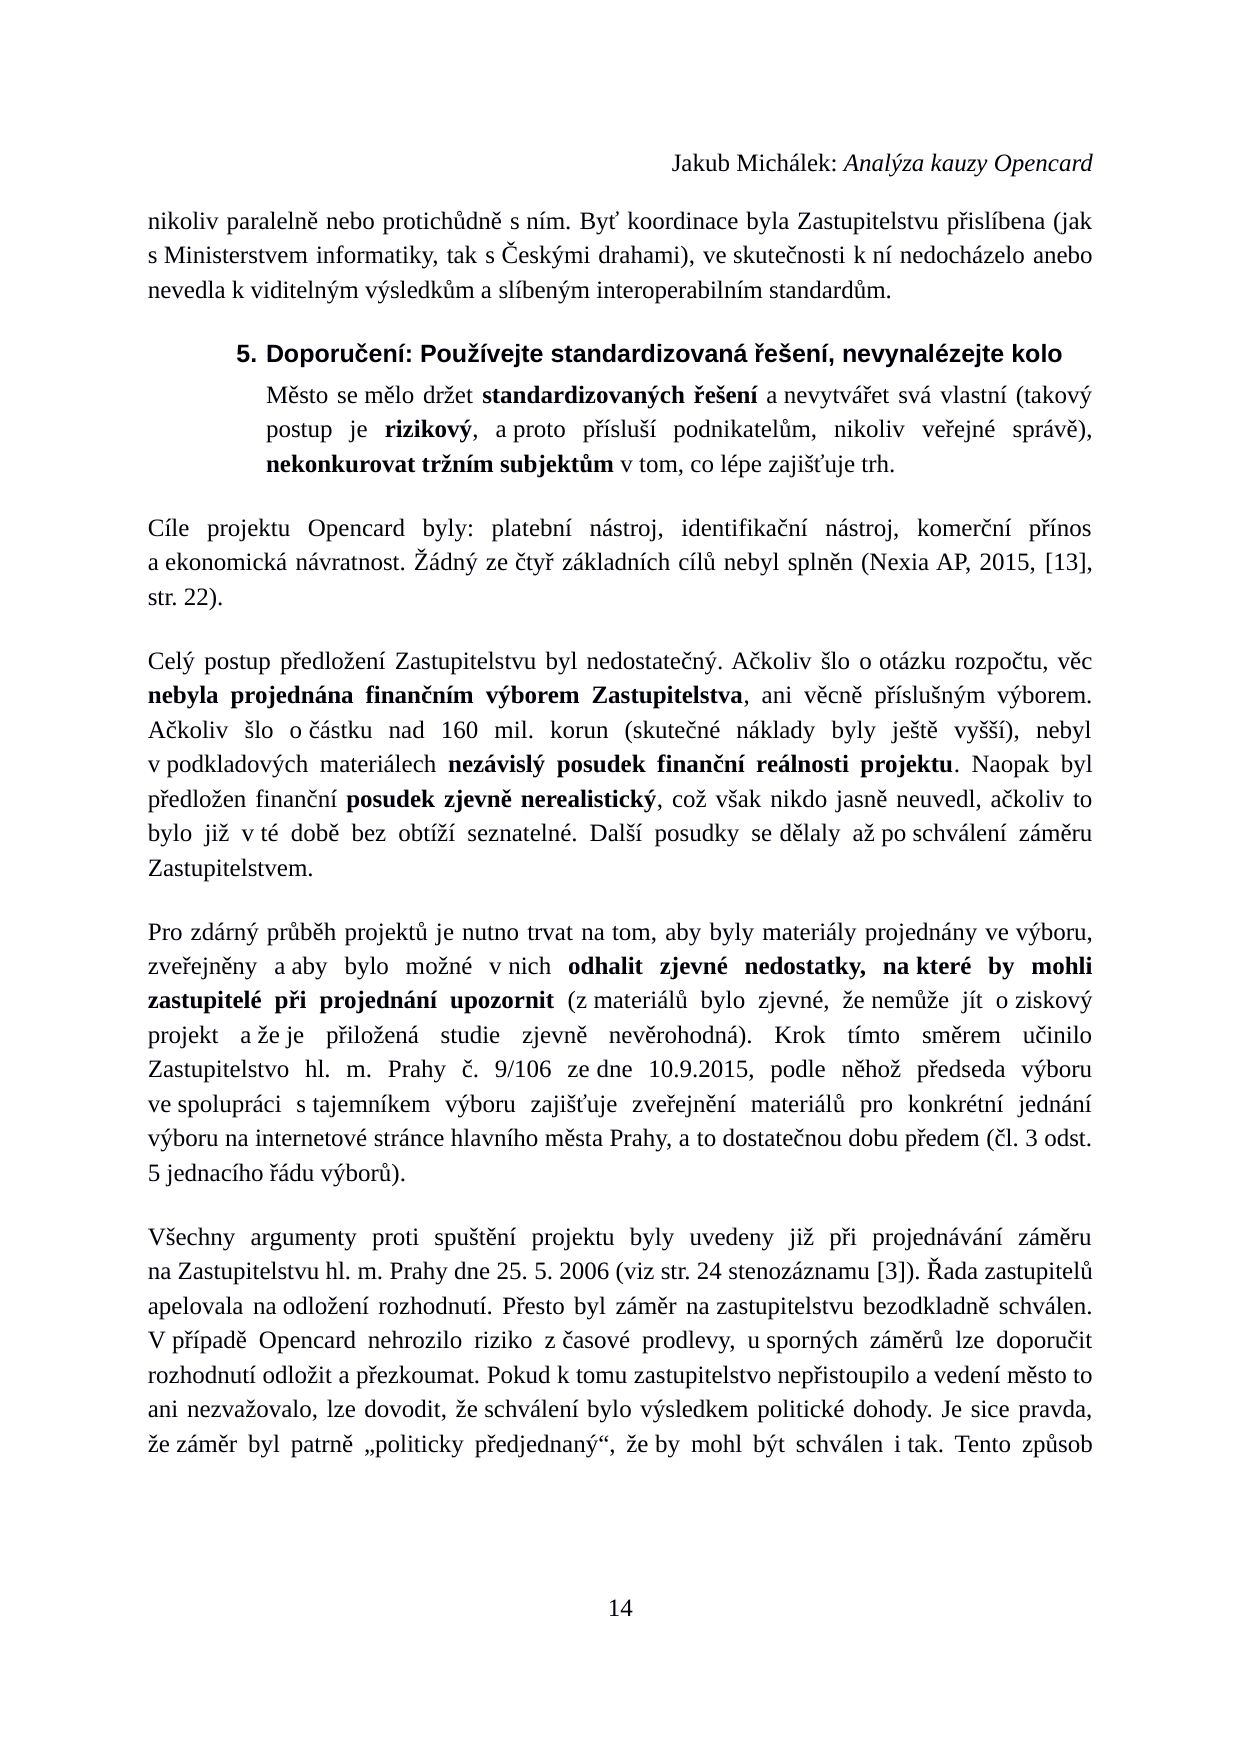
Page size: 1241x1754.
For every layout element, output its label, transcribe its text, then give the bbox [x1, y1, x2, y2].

text Cíle projektu Opencard byly: platební nástroj, identifikační nástroj, komerční přínos a ekonomická návratnost. Žádný ze čtyř základních cílů nebyl splněn (Nexia AP, 2015, [13], str. 22). [148, 513, 1093, 611]
text nikoliv paralelně nebo protichůdně s ním. Byť koordinace byla Zastupitelstvu přislíbena (jak s Ministerstvem informatiky, tak s Českými drahami), ve skutečnosti k ní nedocházelo anebo nevedla k viditelným výsledkům a slíbeným interoperabilním standardům. [148, 206, 1093, 303]
text Pro zdárný průběh projektů je nutno trvat na tom, aby byly materiály projednány ve výboru, zveřejněny a aby bylo možné v nich odhalit zjevné nedostatky, na které by mohli zastupitelé při projednání upozornit (z materiálů bylo zjevné, že nemůže jít o ziskový projekt a že je přiložená studie zjevně nevěrohodná). Krok tímto směrem učinilo Zastupitelstvo hl. m. Prahy č. 9/106 ze dne 10.9.2015, podle něhož předseda výboru ve spolupráci s tajemníkem výboru zajišťuje zveřejnění materiálů pro konkrétní jednání výboru na internetové stránce hlavního města Prahy, a to dostatečnou dobu předem (čl. 3 odst. 5 jednacího řádu výborů). [148, 917, 1093, 1187]
text Město se mělo držet standardizovaných řešení a nevytvářet svá vlastní (takový postup je rizikový, a proto přísluší podnikatelům, nikoliv veřejné správě), nekonkurovat tržním subjektům v tom, co lépe zajišťuje trh. [266, 380, 1093, 478]
list Doporučení: Používejte standardizovaná řešení, nevynalézejte kolo [236, 339, 1093, 367]
text Celý postup předložení Zastupitelstvu byl nedostatečný. Ačkoliv šlo o otázku rozpočtu, věc nebyla projednána finančním výborem Zastupitelstva, ani věcně příslušným výborem. Ačkoliv šlo o částku nad 160 mil. korun (skutečné náklady byly ještě vyšší), nebyl v podkladových materiálech nezávislý posudek finanční reálnosti projektu. Naopak byl předložen finanční posudek zjevně nerealistický, což však nikdo jasně neuvedl, ačkoliv to bylo již v té době bez obtíží seznatelné. Další posudky se dělaly až po schválení záměru Zastupitelstvem. [148, 646, 1093, 881]
text Všechny argumenty proti spuštění projektu byly uvedeny již při projednávání záměru na Zastupitelstvu hl. m. Prahy dne 25. 5. 2006 (viz str. 24 stenozáznamu [3]). Řada zastupitelů apelovala na odložení rozhodnutí. Přesto byl záměr na zastupitelstvu bezodkladně schválen. V případě Opencard nehrozilo riziko z časové prodlevy, u sporných záměrů lze doporučit rozhodnutí odložit a přezkoumat. Pokud k tomu zastupitelstvo nepřistoupilo a vedení město to ani nezvažovalo, lze dovodit, že schválení bylo výsledkem politické dohody. Je sice pravda, že záměr byl patrně „politicky předjednaný“, že by mohl být schválen i tak. Tento způsob [148, 1222, 1093, 1458]
